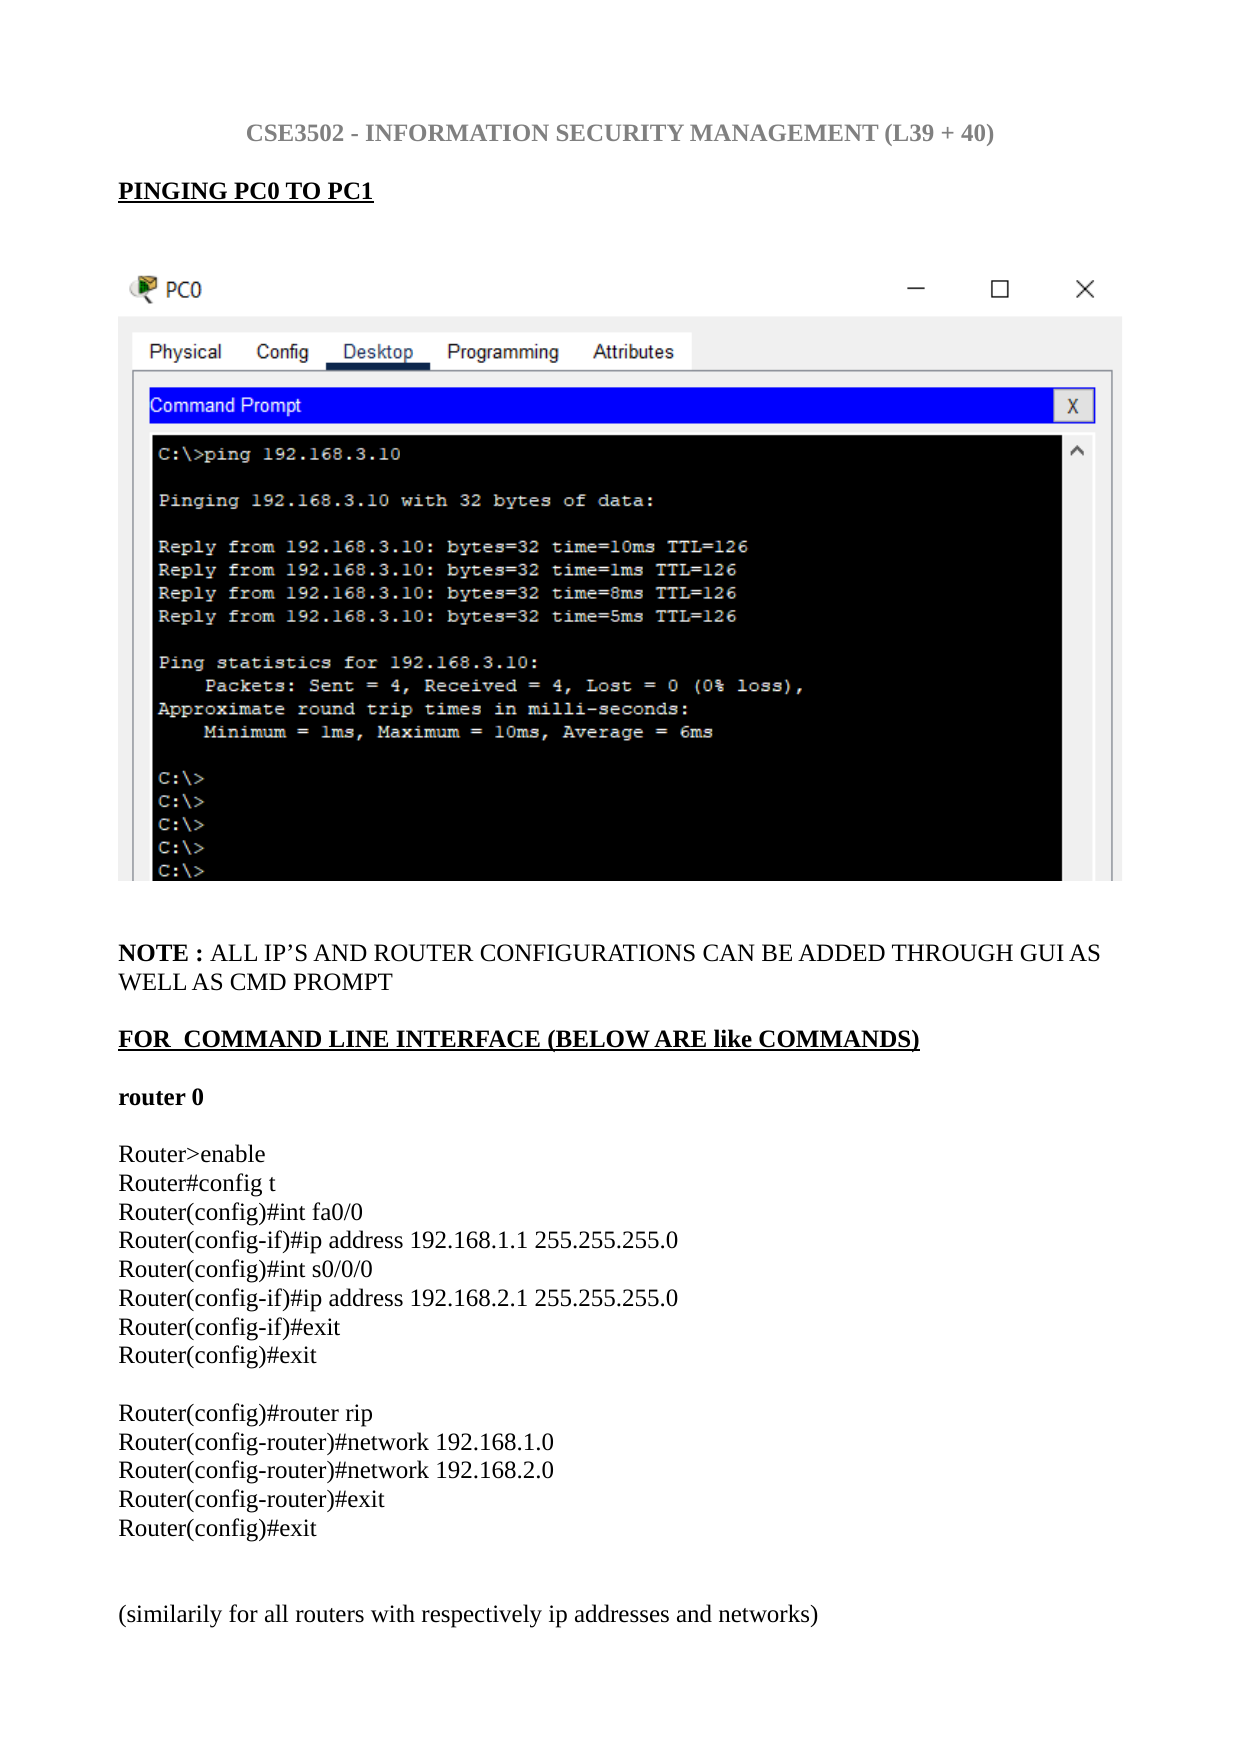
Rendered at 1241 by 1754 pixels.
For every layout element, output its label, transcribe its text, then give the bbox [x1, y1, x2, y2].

picture [118, 266, 1123, 881]
text Router(config)#exit [118, 1513, 1122, 1542]
text Router(config-if)#exit [118, 1312, 1122, 1340]
text PINGING PC0 TO PC1 [118, 176, 1122, 205]
text Router>enable [118, 1139, 1122, 1168]
text Router#config t [118, 1168, 1122, 1197]
text Router(config-router)#network 192.168.1.0 [118, 1427, 1122, 1455]
text Router(config)#int fa0/0 [118, 1197, 1122, 1225]
text Router(config-router)#exit [118, 1484, 1122, 1513]
text FOR COMMAND LINE INTERFACE (BELOW ARE like COMMANDS) [118, 1024, 1122, 1053]
text Router(config)#exit [118, 1340, 1122, 1369]
text (similarily for all routers with respectively ip addresses and networks) [118, 1599, 1122, 1628]
text NOTE : ALL IP’S AND ROUTER CONFIGURATIONS CAN BE ADDED THROUGH GUI AS WELL AS CMD PROMPT [118, 938, 1122, 995]
text Router(config)#int s0/0/0 [118, 1254, 1122, 1283]
text Router(config-if)#ip address 192.168.1.1 255.255.255.0 [118, 1225, 1122, 1254]
text Router(config)#router rip [118, 1398, 1122, 1427]
text Router(config-if)#ip address 192.168.2.1 255.255.255.0 [118, 1283, 1122, 1312]
text Router(config-router)#network 192.168.2.0 [118, 1455, 1122, 1484]
text router 0 [118, 1082, 1122, 1110]
